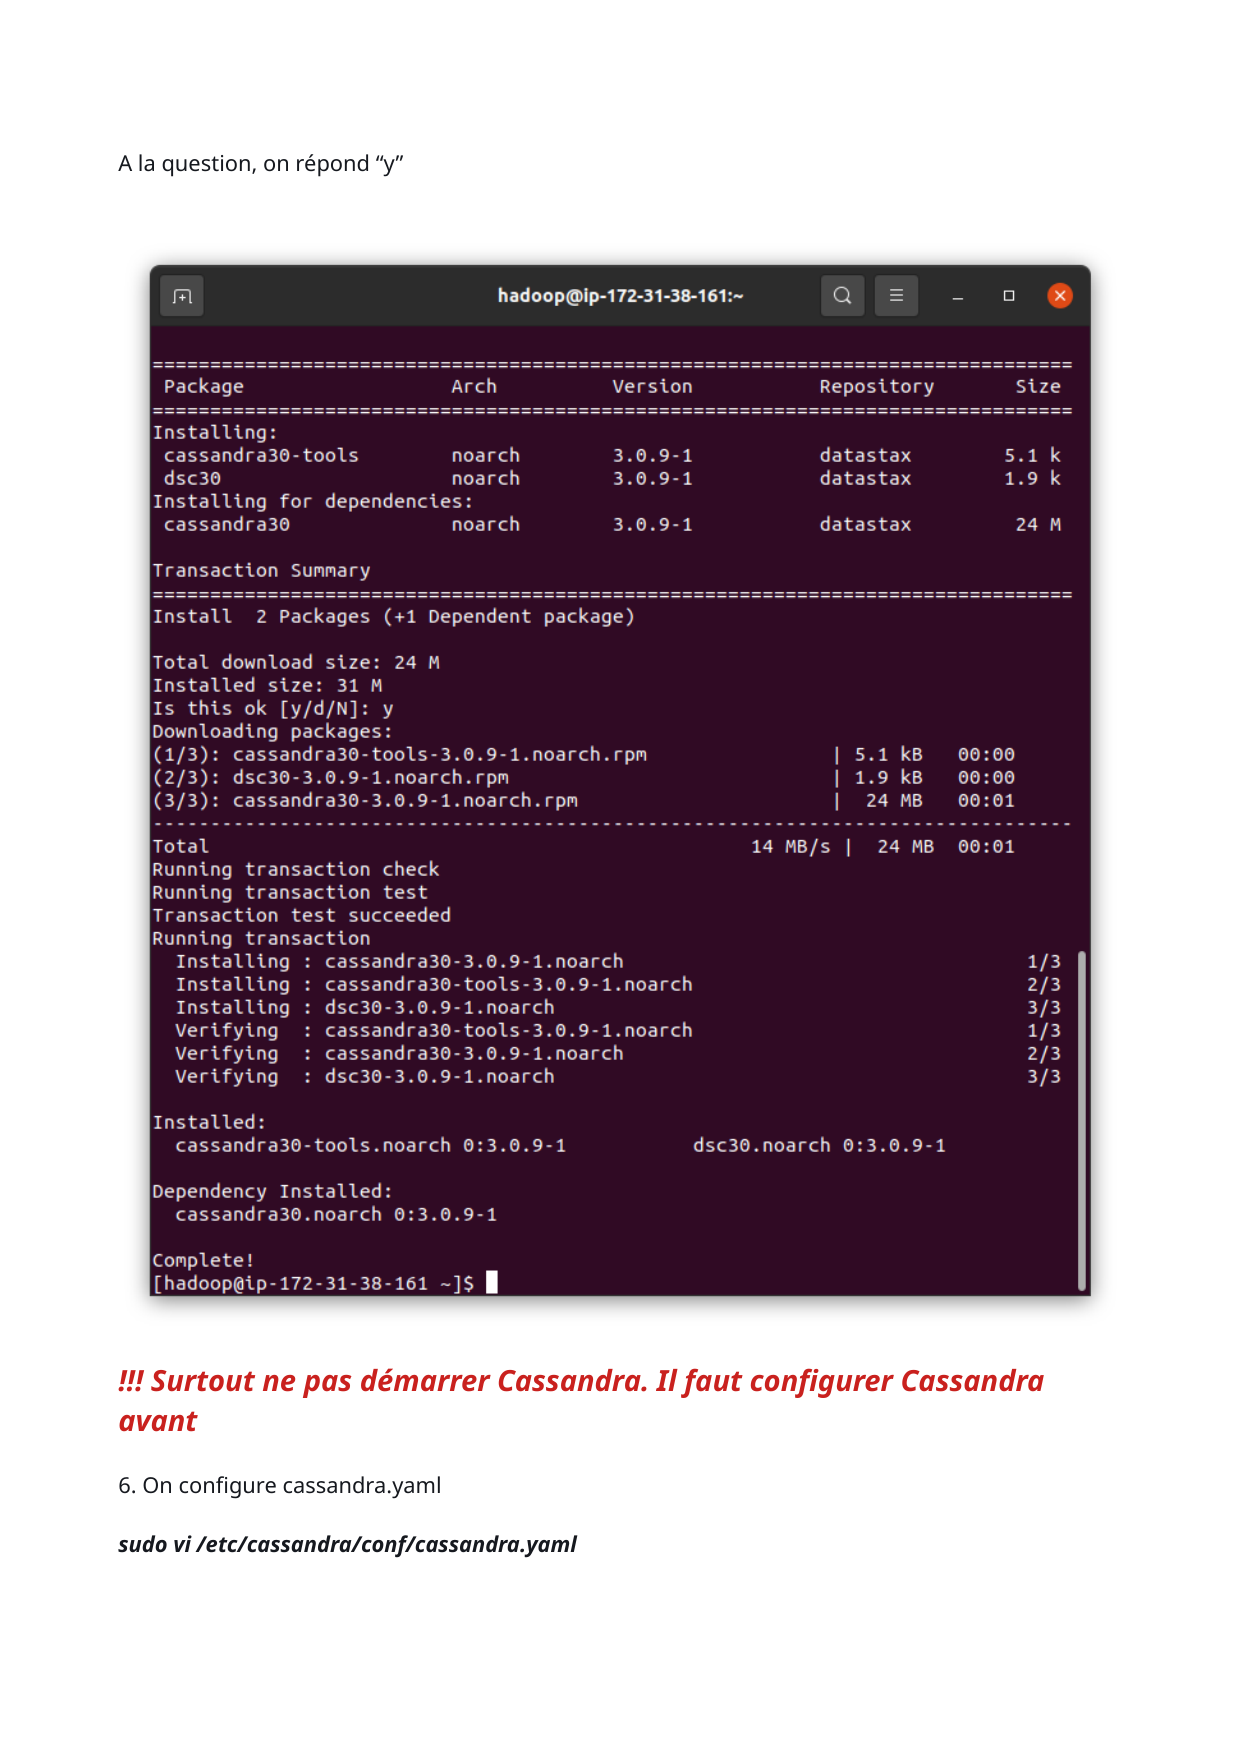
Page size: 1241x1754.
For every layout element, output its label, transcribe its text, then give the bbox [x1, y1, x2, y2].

text 6. On configure cassandra.yaml [118, 1470, 1122, 1499]
text !!! Surtout ne pas démarrer Cassandra. Il faut configurer Cassandra avant [118, 1361, 1122, 1440]
text sudo vi /etc/cassandra/conf/cassandra.yaml [118, 1529, 1122, 1559]
text A la question, on répond “y” [118, 148, 1122, 178]
